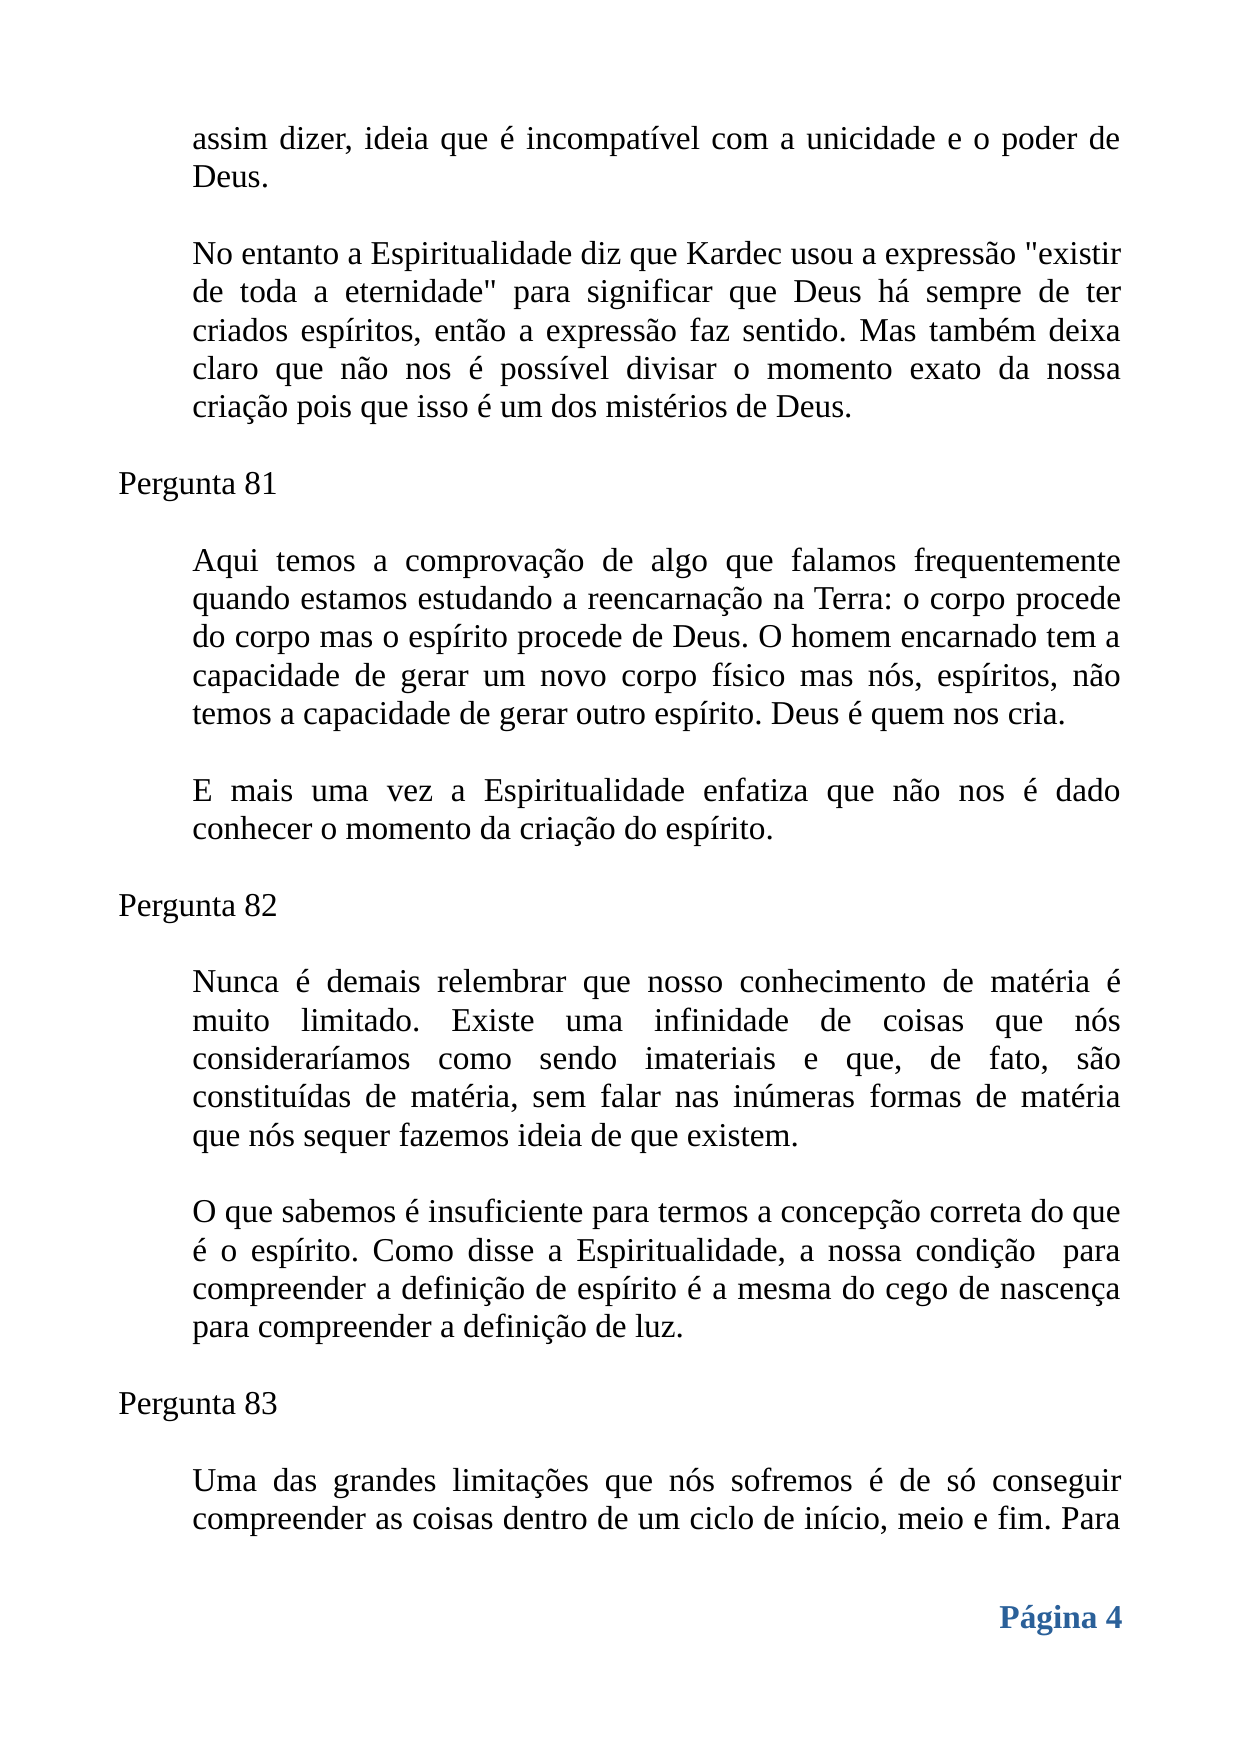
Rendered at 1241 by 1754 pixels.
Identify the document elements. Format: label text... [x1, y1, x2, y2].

text E mais uma vez a Espiritualidade enfatiza que não nos é dado conhecer o momento da criação do espírito. [192, 770, 1122, 846]
text O que sabemos é insuficiente para termos a concepção correta do que é o espírito. Como disse a Espiritualidade, a nossa condição para compreender a definição de espírito é a mesma do cego de nascença para compreender a definição de luz. [192, 1191, 1122, 1345]
text Pergunta 82 [118, 885, 1122, 923]
text No entanto a Espiritualidade diz que Kardec usou a expressão "existir de toda a eternidade" para significar que Deus há sempre de ter criados espíritos, então a expressão faz sentido. Mas também deixa claro que não nos é possível divisar o momento exato da nossa criação pois que isso é um dos mistérios de Deus. [192, 233, 1122, 425]
text Pergunta 83 [118, 1383, 1122, 1421]
text assim dizer, ideia que é incompatível com a unicidade e o poder de Deus. [192, 118, 1122, 195]
text Uma das grandes limitações que nós sofremos é de só conseguir compreender as coisas dentro de um ciclo de início, meio e fim. Para [192, 1460, 1122, 1536]
text Nunca é demais relembrar que nosso conhecimento de matéria é muito limitado. Existe uma infinidade de coisas que nós consideraríamos como sendo imateriais e que, de fato, são constituídas de matéria, sem falar nas inúmeras formas de matéria que nós sequer fazemos ideia de que existem. [192, 961, 1122, 1153]
text Aqui temos a comprovação de algo que falamos frequentemente quando estamos estudando a reencarnação na Terra: o corpo procede do corpo mas o espírito procede de Deus. O homem encarnado tem a capacidade de gerar um novo corpo físico mas nós, espíritos, não temos a capacidade de gerar outro espírito. Deus é quem nos cria. [192, 540, 1122, 731]
text Pergunta 81 [118, 463, 1122, 501]
